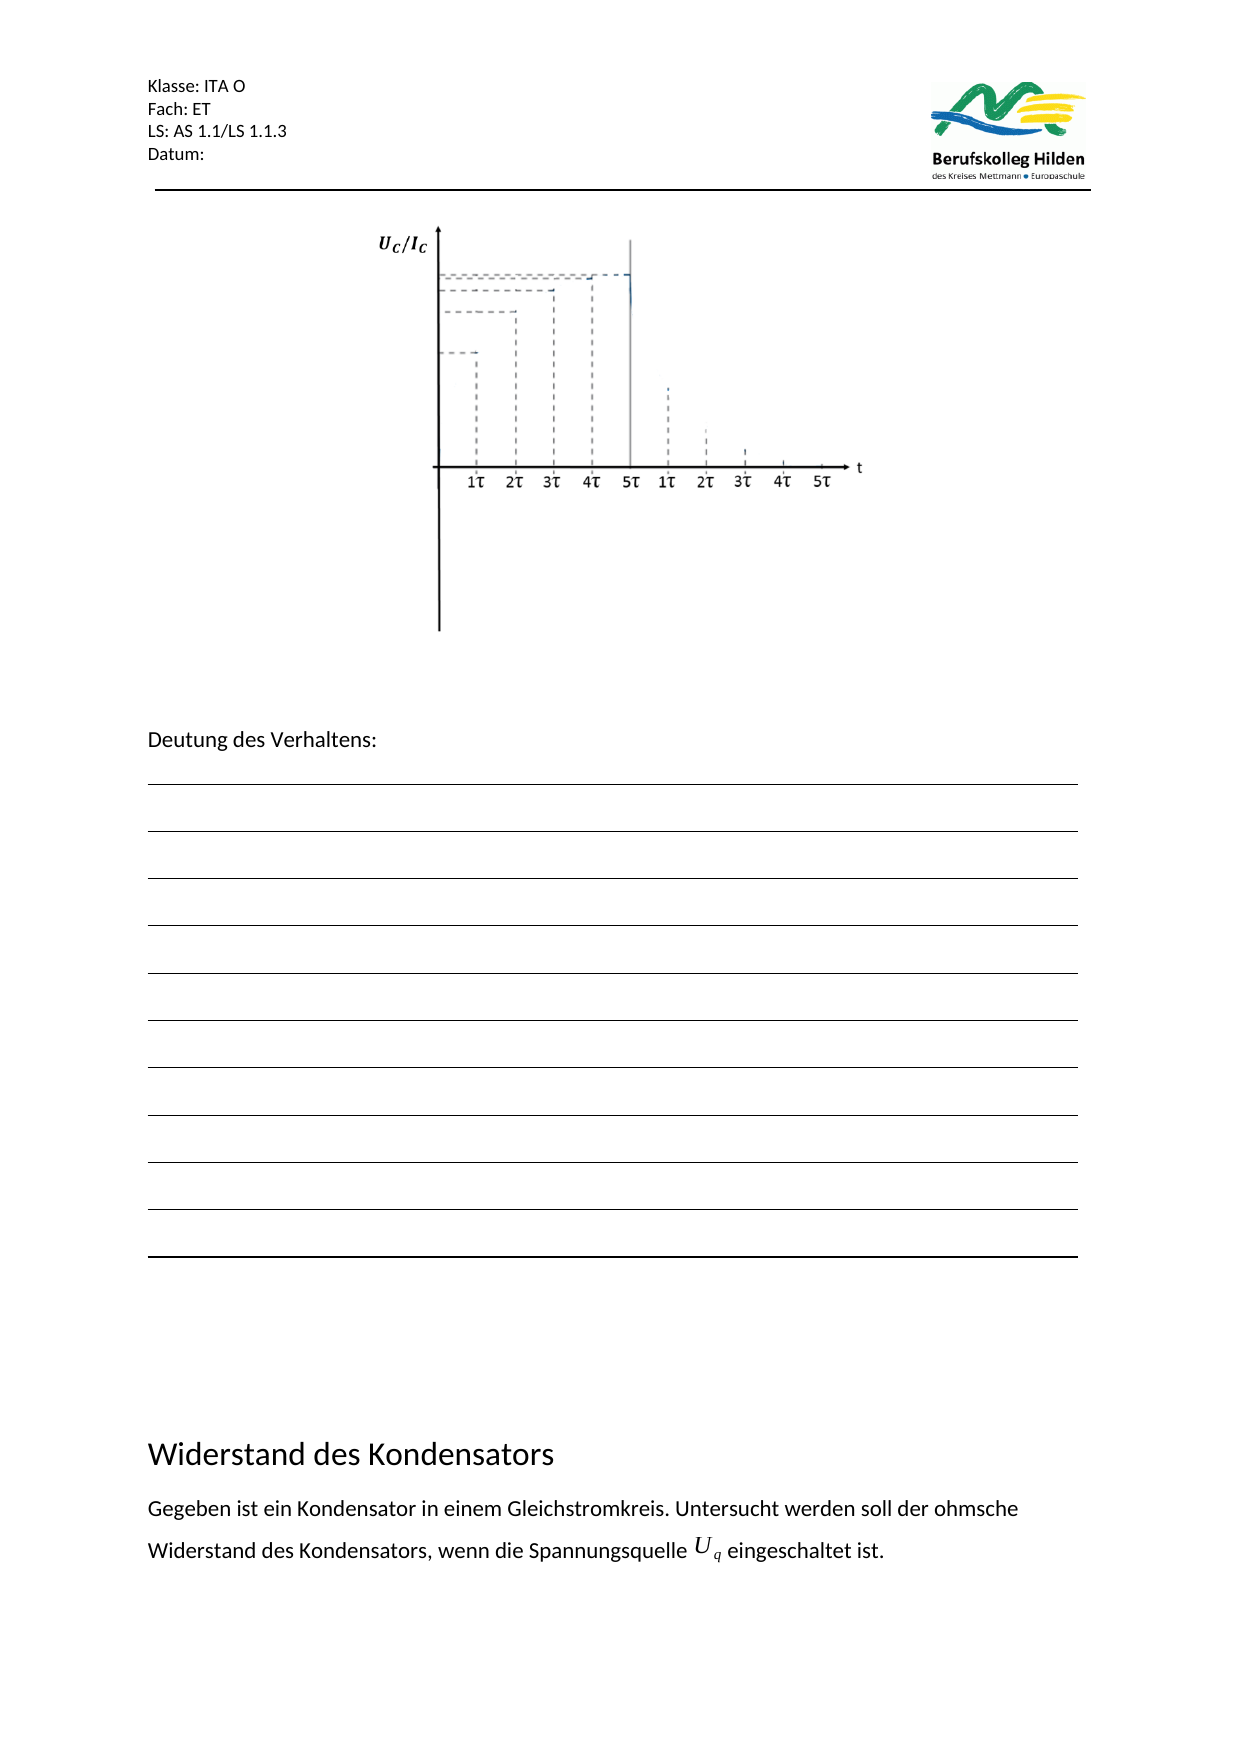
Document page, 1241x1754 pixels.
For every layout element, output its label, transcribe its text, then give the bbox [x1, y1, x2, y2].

text Deutung des Verhaltens: [148, 725, 1093, 753]
picture [948, 74, 1093, 187]
table_cell [148, 879, 1078, 925]
picture [373, 221, 868, 636]
table_cell [148, 1021, 1078, 1067]
text Widerstand des Kondensators [148, 1433, 1093, 1474]
table_cell [148, 974, 1078, 1020]
table_cell [148, 1116, 1078, 1162]
table_cell [148, 832, 1078, 878]
text Gegeben ist ein Kondensator in einem Gleichstromkreis. Untersucht werden soll der ohmsche Widerstand des Kondensators, wenn die Spannungsquelle eingeschaltet ist. [148, 1494, 1093, 1564]
table_cell [148, 1068, 1078, 1114]
table_cell [148, 1210, 1078, 1256]
table_cell [148, 926, 1078, 973]
table_cell [148, 1163, 1078, 1209]
table_header [148, 785, 1078, 831]
